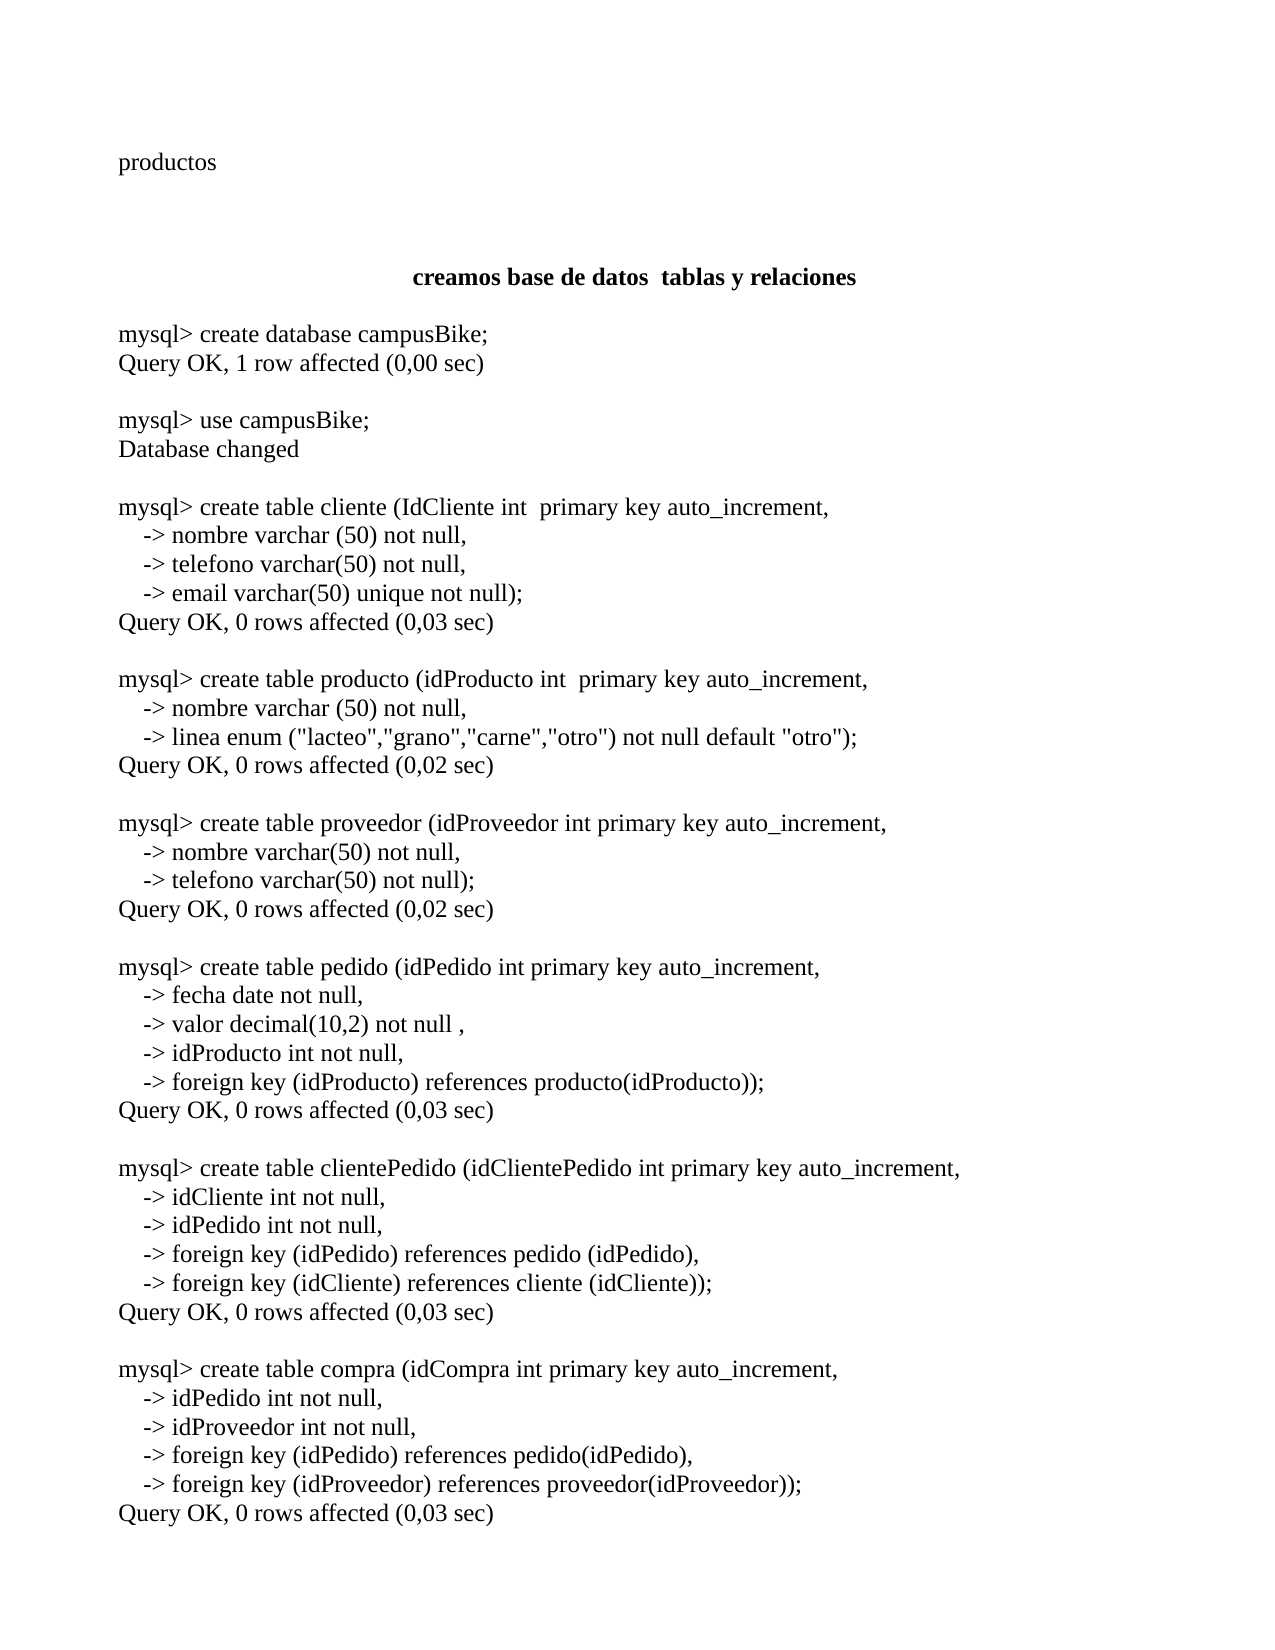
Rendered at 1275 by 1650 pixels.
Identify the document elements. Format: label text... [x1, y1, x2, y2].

text mysql> create table producto (idProducto int primary key auto_increment, [118, 664, 1157, 693]
text Query OK, 0 rows affected (0,03 sec) [118, 1297, 1157, 1326]
text Query OK, 0 rows affected (0,03 sec) [118, 1498, 1157, 1527]
text -> email varchar(50) unique not null); [118, 578, 1157, 607]
text -> idPedido int not null, [118, 1383, 1157, 1412]
text mysql> use campusBike; [118, 406, 1157, 434]
text -> telefono varchar(50) not null, [118, 549, 1157, 578]
text -> idProveedor int not null, [118, 1412, 1157, 1441]
text Query OK, 0 rows affected (0,03 sec) [118, 607, 1157, 636]
text -> foreign key (idPedido) references pedido(idPedido), [118, 1441, 1157, 1469]
text -> foreign key (idPedido) references pedido (idPedido), [118, 1239, 1157, 1268]
text -> telefono varchar(50) not null); [118, 866, 1157, 894]
text -> idPedido int not null, [118, 1211, 1157, 1239]
text Query OK, 0 rows affected (0,02 sec) [118, 894, 1157, 923]
text -> valor decimal(10,2) not null , [118, 1009, 1157, 1038]
text -> foreign key (idProducto) references producto(idProducto)); [118, 1067, 1157, 1096]
text -> foreign key (idCliente) references cliente (idCliente)); [118, 1268, 1157, 1297]
text mysql> create table proveedor (idProveedor int primary key auto_increment, [118, 808, 1157, 837]
text -> nombre varchar(50) not null, [118, 837, 1157, 866]
text -> fecha date not null, [118, 981, 1157, 1009]
text -> linea enum ("lacteo","grano","carne","otro") not null default "otro"); [118, 722, 1157, 751]
text -> nombre varchar (50) not null, [118, 521, 1157, 549]
text mysql> create database campusBike; [118, 319, 1157, 348]
text productos [118, 147, 1157, 176]
text mysql> create table compra (idCompra int primary key auto_increment, [118, 1354, 1157, 1383]
text Query OK, 0 rows affected (0,03 sec) [118, 1096, 1157, 1124]
text -> idCliente int not null, [118, 1182, 1157, 1211]
text -> nombre varchar (50) not null, [118, 693, 1157, 722]
text Query OK, 0 rows affected (0,02 sec) [118, 751, 1157, 779]
text Database changed [118, 434, 1157, 463]
text mysql> create table cliente (IdCliente int primary key auto_increment, [118, 492, 1157, 521]
text mysql> create table clientePedido (idClientePedido int primary key auto_increment, [118, 1153, 1157, 1182]
text -> idProducto int not null, [118, 1038, 1157, 1067]
text Query OK, 1 row affected (0,00 sec) [118, 348, 1157, 377]
text creamos base de datos tablas y relaciones [118, 262, 1157, 291]
text mysql> create table pedido (idPedido int primary key auto_increment, [118, 952, 1157, 981]
text -> foreign key (idProveedor) references proveedor(idProveedor)); [118, 1469, 1157, 1498]
